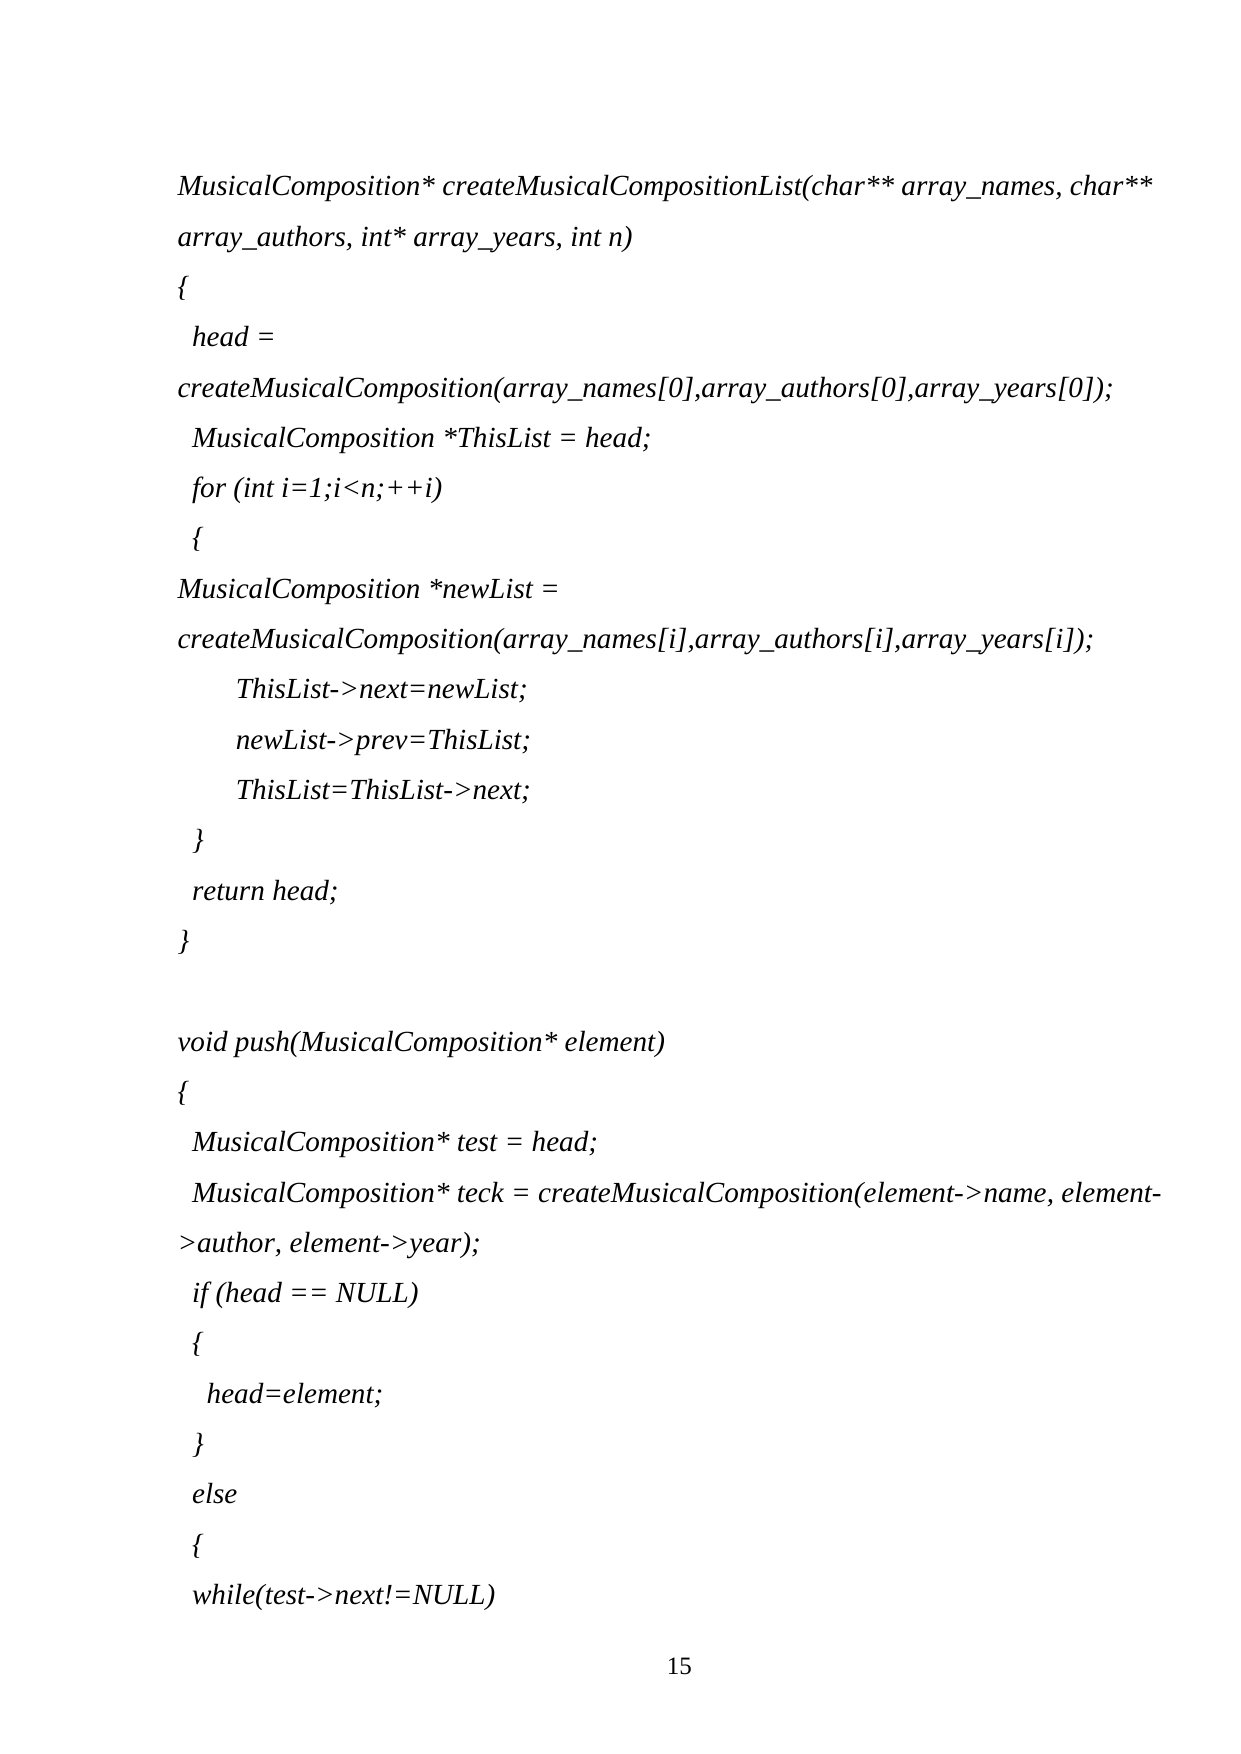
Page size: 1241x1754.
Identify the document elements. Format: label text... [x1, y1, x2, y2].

text { [177, 1326, 1181, 1359]
text while(test->next!=NULL) [177, 1577, 1181, 1611]
text MusicalComposition* createMusicalCompositionList(char** array_names, char** array_authors, int* array_years, int n) [177, 168, 1181, 252]
text head=element; [177, 1376, 1181, 1409]
text } [177, 1426, 1181, 1460]
text { [177, 1074, 1181, 1108]
text { [177, 269, 1181, 303]
text newList->prev=ThisList; [177, 722, 1181, 755]
text MusicalComposition* teck = createMusicalComposition(element->name, element->author, element->year); [177, 1175, 1181, 1258]
text else [177, 1477, 1181, 1510]
text if (head == NULL) [177, 1275, 1181, 1309]
text ThisList=ThisList->next; [177, 772, 1181, 806]
text { [177, 1527, 1181, 1560]
text for (int i=1;i<n;++i) [177, 470, 1181, 504]
text } [177, 822, 1181, 856]
text MusicalComposition *newList = createMusicalComposition(array_names[i],array_authors[i],array_years[i]); [177, 571, 1181, 655]
text MusicalComposition* test = head; [177, 1124, 1181, 1158]
text MusicalComposition *ThisList = head; [177, 420, 1181, 453]
text } [177, 923, 1181, 957]
text ThisList->next=newList; [177, 672, 1181, 705]
text head = createMusicalComposition(array_names[0],array_authors[0],array_years[0]); [177, 319, 1181, 403]
text void push(MusicalComposition* element) [177, 1024, 1181, 1057]
text return head; [177, 873, 1181, 906]
text { [177, 521, 1181, 554]
